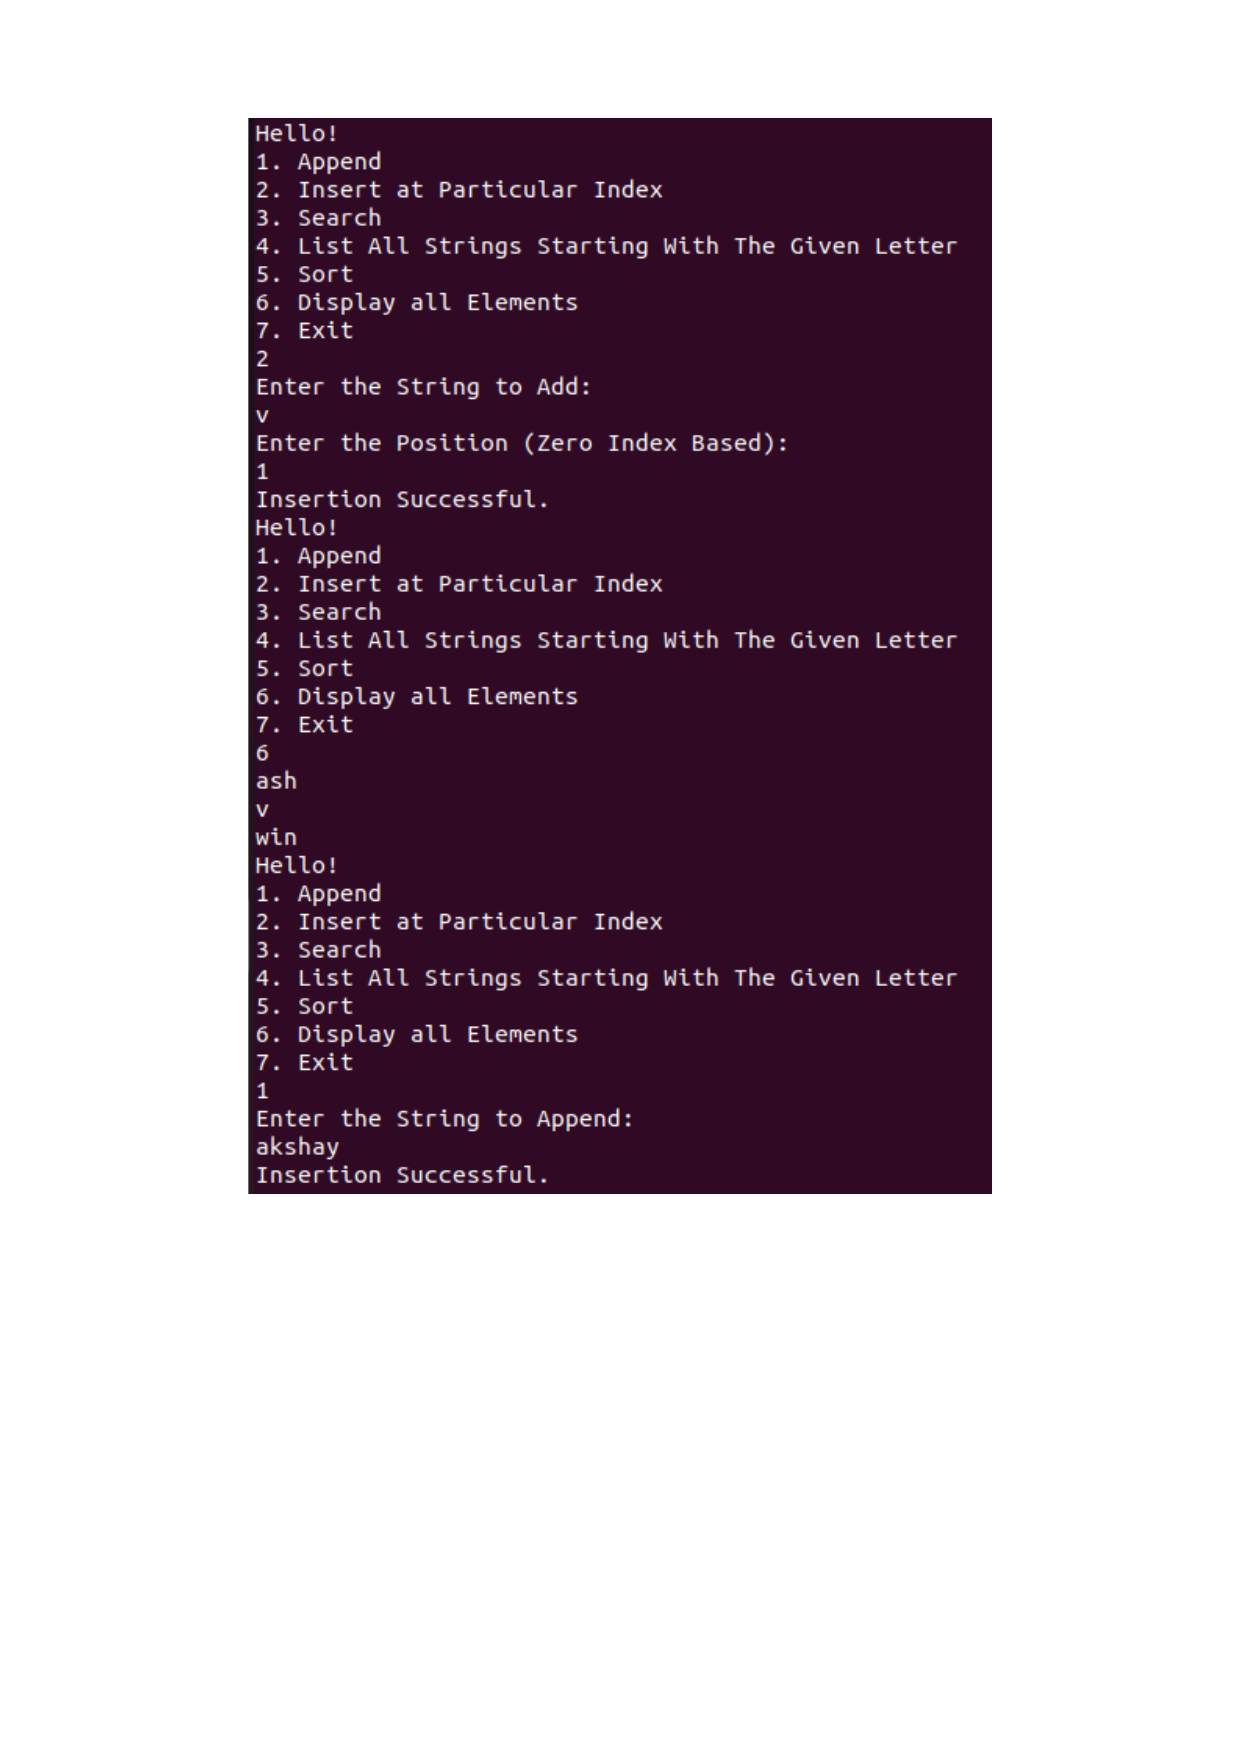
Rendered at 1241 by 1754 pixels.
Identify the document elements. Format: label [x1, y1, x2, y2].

picture [248, 118, 992, 1194]
